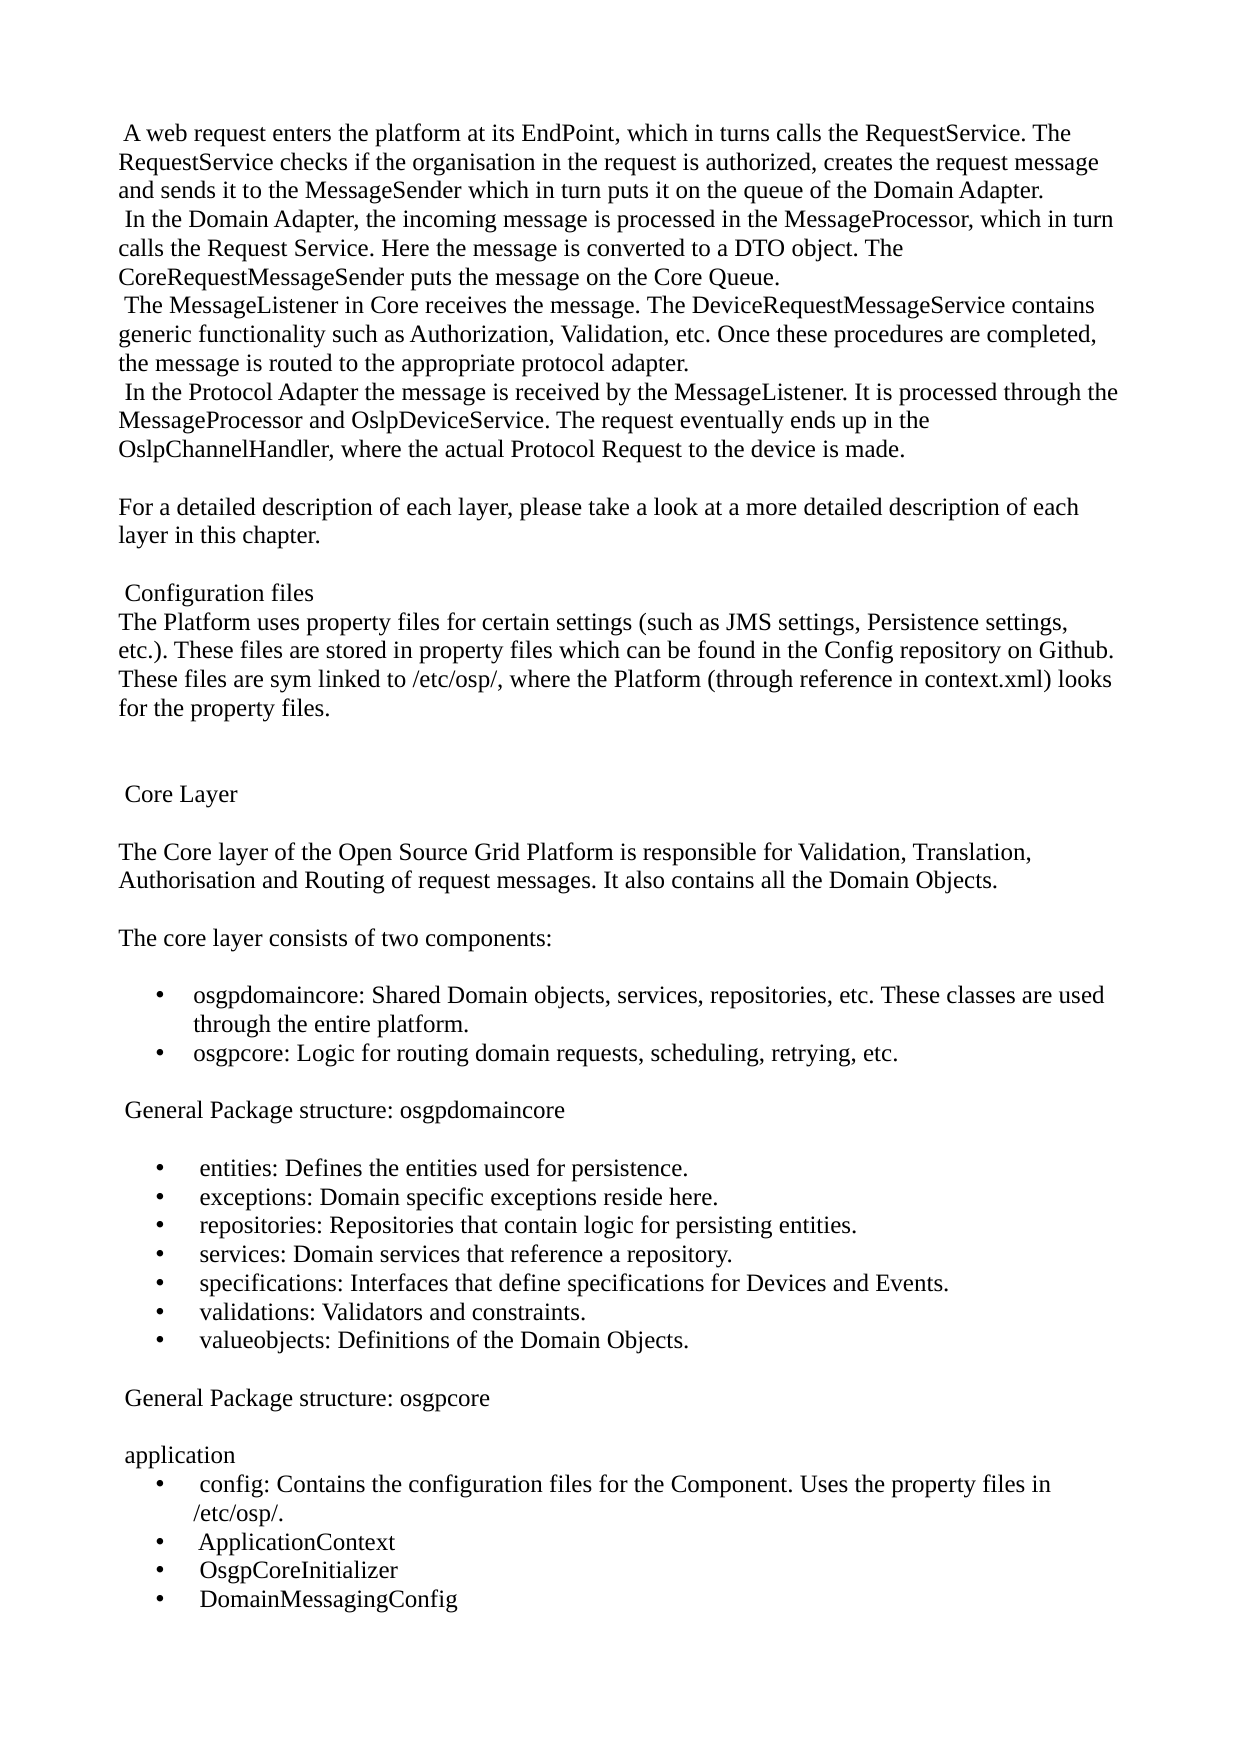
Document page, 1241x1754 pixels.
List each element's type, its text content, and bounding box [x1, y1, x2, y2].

list valueobjects: Definitions of the Domain Objects. [156, 1326, 1122, 1354]
text Core Layer [118, 779, 1122, 808]
list osgpdomaincore: Shared Domain objects, services, repositories, etc. These classes are used through the entire platform. [156, 981, 1122, 1038]
list entities: Defines the entities used for persistence. [156, 1153, 1122, 1182]
text In the Domain Adapter, the incoming message is processed in the MessageProcessor, which in turn calls the Request Service. Here the message is converted to a DTO object. The CoreRequestMessageSender puts the message on the Core Queue. [118, 204, 1122, 291]
list ApplicationContext [156, 1527, 1122, 1556]
text Configuration files [118, 578, 1122, 607]
list validations: Validators and constraints. [156, 1297, 1122, 1326]
text The MessageListener in Core receives the message. The DeviceRequestMessageService contains generic functionality such as Authorization, Validation, etc. Once these procedures are completed, the message is routed to the appropriate protocol adapter. [118, 291, 1122, 377]
list DomainMessagingConfig [156, 1584, 1122, 1613]
text The Platform uses property files for certain settings (such as JMS settings, Persistence settings, etc.). These files are stored in property files which can be found in the Config repository on Github. These files are sym linked to /etc/osp/, where the Platform (through reference in context.xml) looks for the property files. [118, 607, 1122, 722]
list repositories: Repositories that contain logic for persisting entities. [156, 1211, 1122, 1239]
text application [118, 1441, 1122, 1469]
list specifications: Interfaces that define specifications for Devices and Events. [156, 1268, 1122, 1297]
list services: Domain services that reference a repository. [156, 1239, 1122, 1268]
text The Core layer of the Open Source Grid Platform is responsible for Validation, Translation, Authorisation and Routing of request messages. It also contains all the Domain Objects. [118, 837, 1122, 894]
text In the Protocol Adapter the message is received by the MessageListener. It is processed through the MessageProcessor and OslpDeviceService. The request eventually ends up in the OslpChannelHandler, where the actual Protocol Request to the device is made. [118, 377, 1122, 463]
list config: Contains the configuration files for the Component. Uses the property files in /etc/osp/. [156, 1469, 1122, 1527]
list exceptions: Domain specific exceptions reside here. [156, 1182, 1122, 1211]
list OsgpCoreInitializer [156, 1556, 1122, 1584]
text The core layer consists of two components: [118, 923, 1122, 952]
text For a detailed description of each layer, please take a look at a more detailed description of each layer in this chapter. [118, 492, 1122, 549]
text General Package structure: osgpcore [118, 1383, 1122, 1412]
text A web request enters the platform at its EndPoint, which in turns calls the RequestService. The RequestService checks if the organisation in the request is authorized, creates the request message and sends it to the MessageSender which in turn puts it on the queue of the Domain Adapter. [118, 118, 1122, 204]
text General Package structure: osgpdomaincore [118, 1096, 1122, 1124]
list osgpcore: Logic for routing domain requests, scheduling, retrying, etc. [156, 1038, 1122, 1067]
